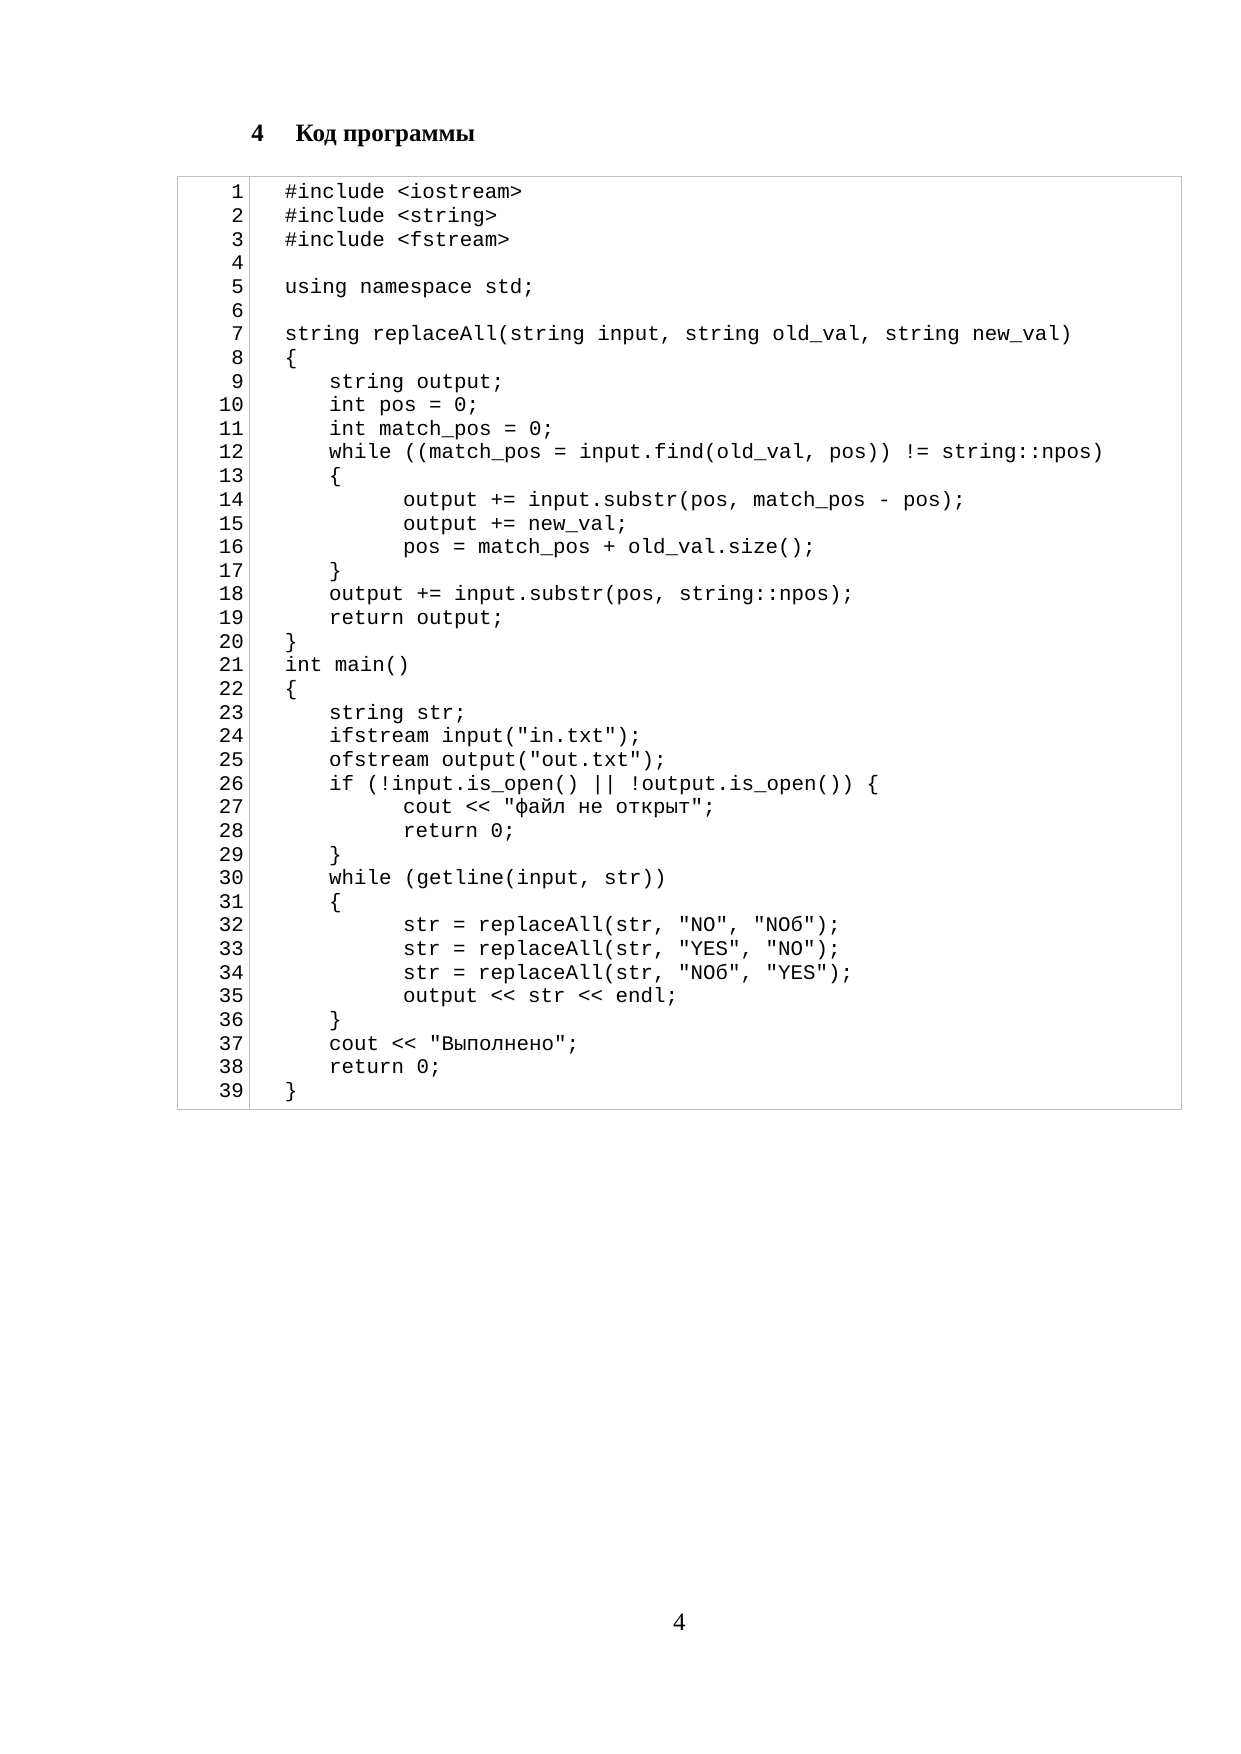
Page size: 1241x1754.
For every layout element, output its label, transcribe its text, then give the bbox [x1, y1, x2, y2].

table_header #include <iostream> #include <string> #include <fstream> using namespace std; string replaceAll(string input, string old_val, string new_val) { string output; int pos = 0; int match_pos = 0; while ((match_pos = input.find(old_val, pos)) != string::npos) { output += input.substr(pos, match_pos - pos); output += new_val; pos = match_pos + old_val.size(); } output += input.substr(pos, string::npos); return output; } int main() { string str; ifstream input("in.txt"); ofstream output("out.txt"); if (!input.is_open() || !output.is_open()) { cout << "файл не открыт"; return 0; } while (getline(input, str)) { str = replaceAll(str, "NO", "NOб"); str = replaceAll(str, "YES", "NO"); str = replaceAll(str, "NOб", "YES"); output << str << endl; } cout << "Выполнено"; return 0; } [250, 177, 1181, 1109]
table_header 1 2 3 4 5 6 7 8 9 10 11 12 13 14 15 16 17 18 19 20 21 22 23 24 25 26 27 28 29 30 31 32 33 34 35 36 37 38 39 [178, 177, 249, 1109]
subtitle Код программы [177, 118, 1181, 147]
